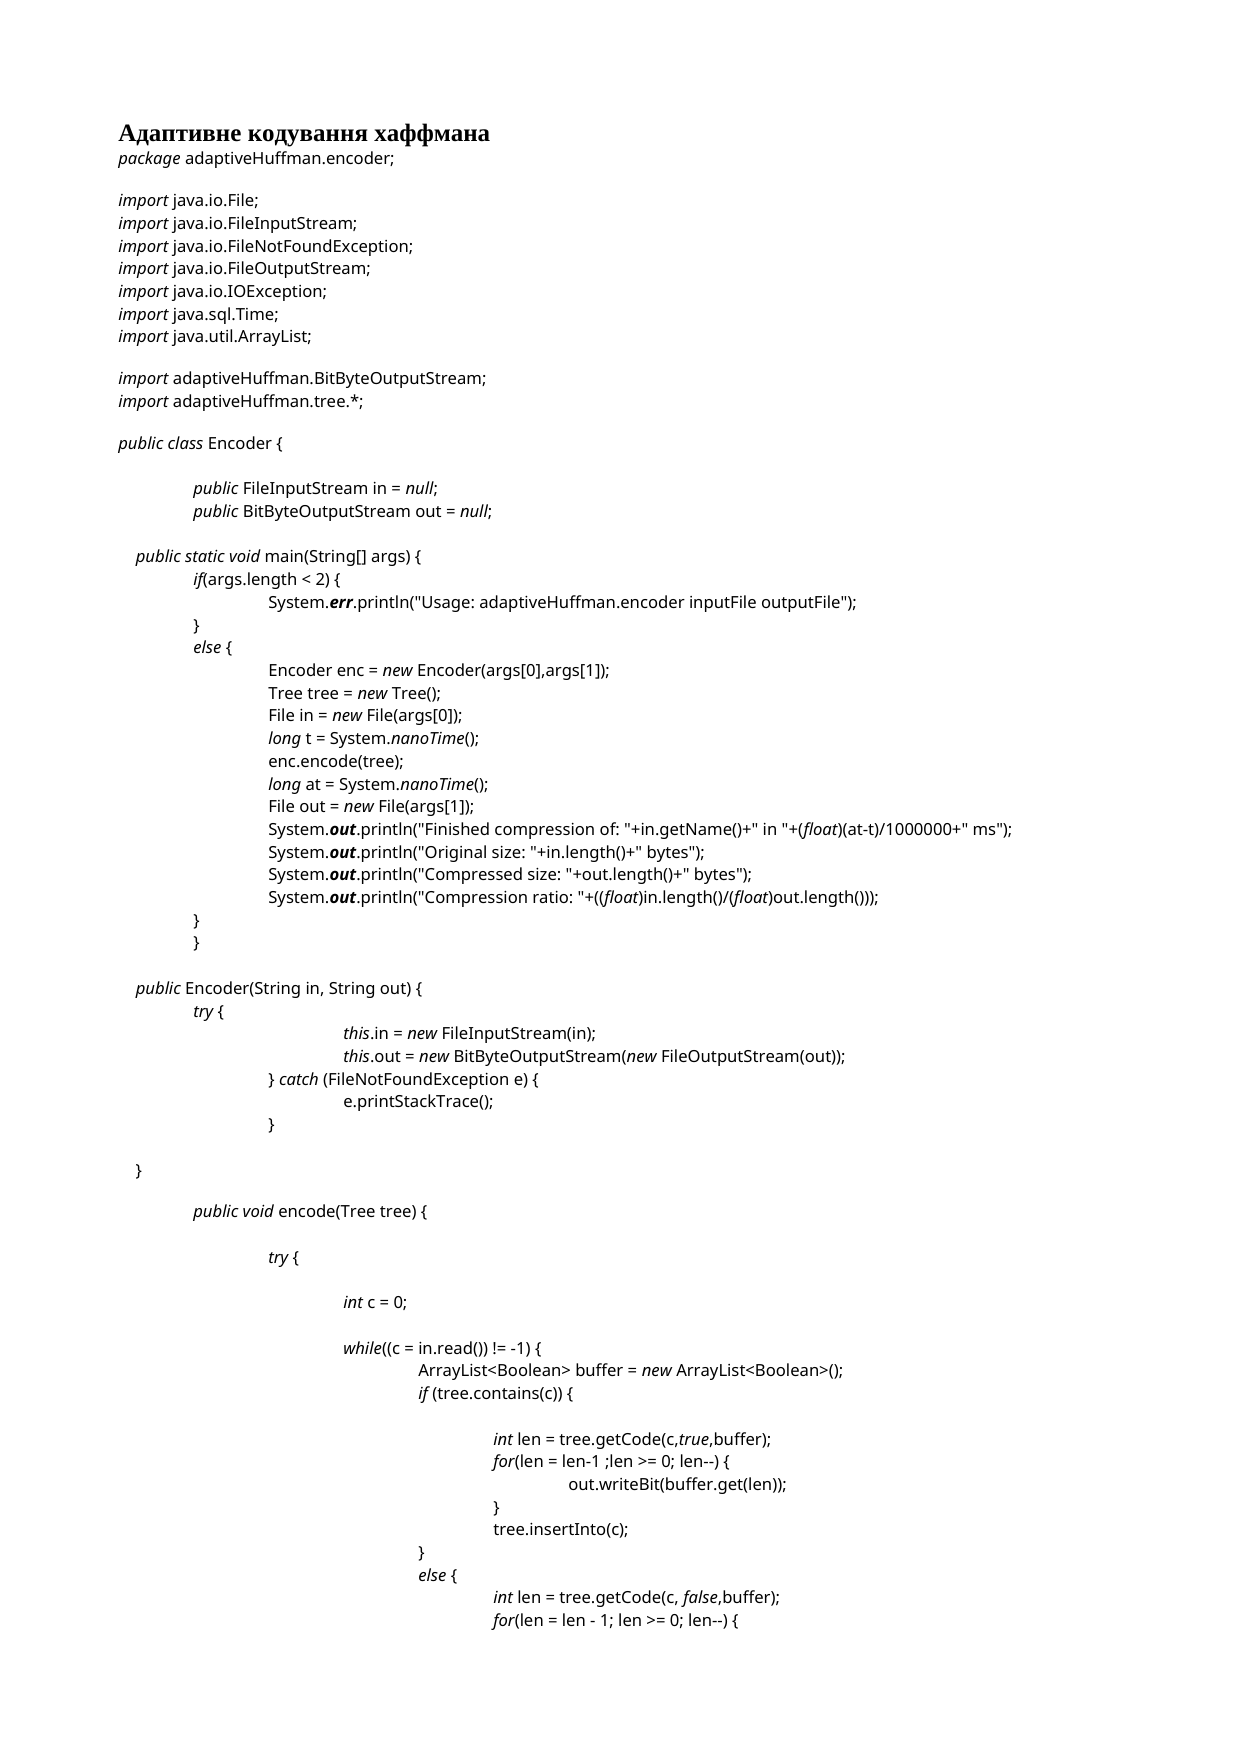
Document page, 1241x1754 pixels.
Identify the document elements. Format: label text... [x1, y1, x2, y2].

text package adaptiveHuffman.encoder; import java.io.File; import java.io.FileInputStream; import java.io.FileNotFoundException; import java.io.FileOutputStream; import java.io.IOException; import java.sql.Time; import java.util.ArrayList; import adaptiveHuffman.BitByteOutputStream; import adaptiveHuffman.tree.*; public class Encoder { public FileInputStream in = null; public BitByteOutputStream out = null; public static void main(String[] args) { if(args.length < 2) { System.err.println("Usage: adaptiveHuffman.encoder inputFile outputFile"); } else { Encoder enc = new Encoder(args[0],args[1]); Tree tree = new Tree(); File in = new File(args[0]); long t = System.nanoTime(); enc.encode(tree); long at = System.nanoTime(); File out = new File(args[1]); System.out.println("Finished compression of: "+in.getName()+" in "+(float)(at-t)/1000000+" ms"); System.out.println("Original size: "+in.length()+" bytes"); System.out.println("Compressed size: "+out.length()+" bytes"); System.out.println("Compression ratio: "+((float)in.length()/(float)out.length())); } } public Encoder(String in, String out) { try { this.in = new FileInputStream(in); this.out = new BitByteOutputStream(new FileOutputStream(out)); } catch (FileNotFoundException e) { e.printStackTrace(); } } public void encode(Tree tree) { try { int c = 0; while((c = in.read()) != -1) { ArrayList<Boolean> buffer = new ArrayList<Boolean>(); if (tree.contains(c)) { int len = tree.getCode(c,true,buffer); for(len = len-1 ;len >= 0; len--) { out.writeBit(buffer.get(len)); } tree.insertInto(c); } else { int len = tree.getCode(c, false,buffer); for(len = len - 1; len >= 0; len--) { [118, 147, 1122, 1631]
text Адаптивне кодування хаффмана [118, 118, 1122, 147]
